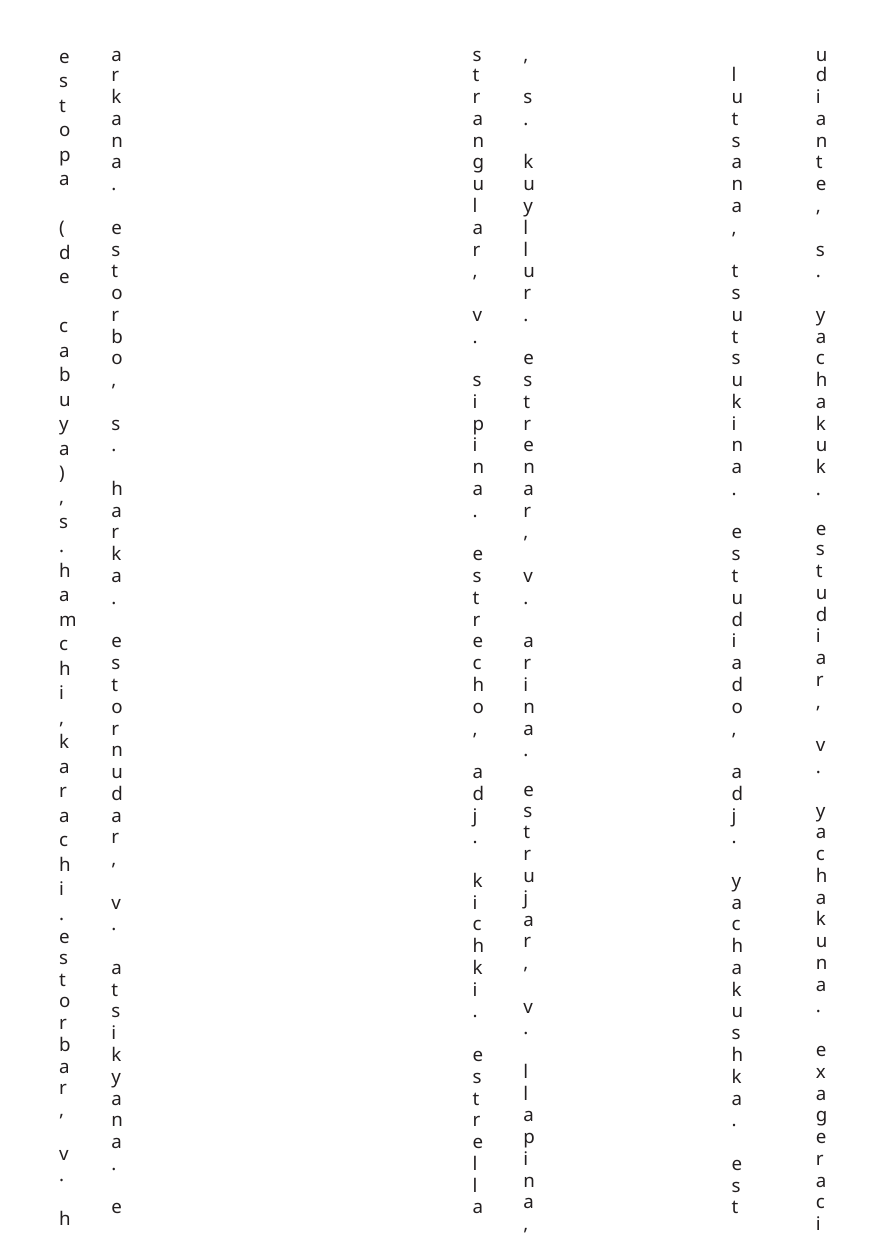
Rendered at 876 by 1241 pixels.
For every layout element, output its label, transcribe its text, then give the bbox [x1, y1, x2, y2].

text estopa (de cabuya), s. hamchi, karachi. [59, 103, 64, 427]
text estopa (de cabuya), s. hamchi, karachi. [59, 433, 64, 925]
